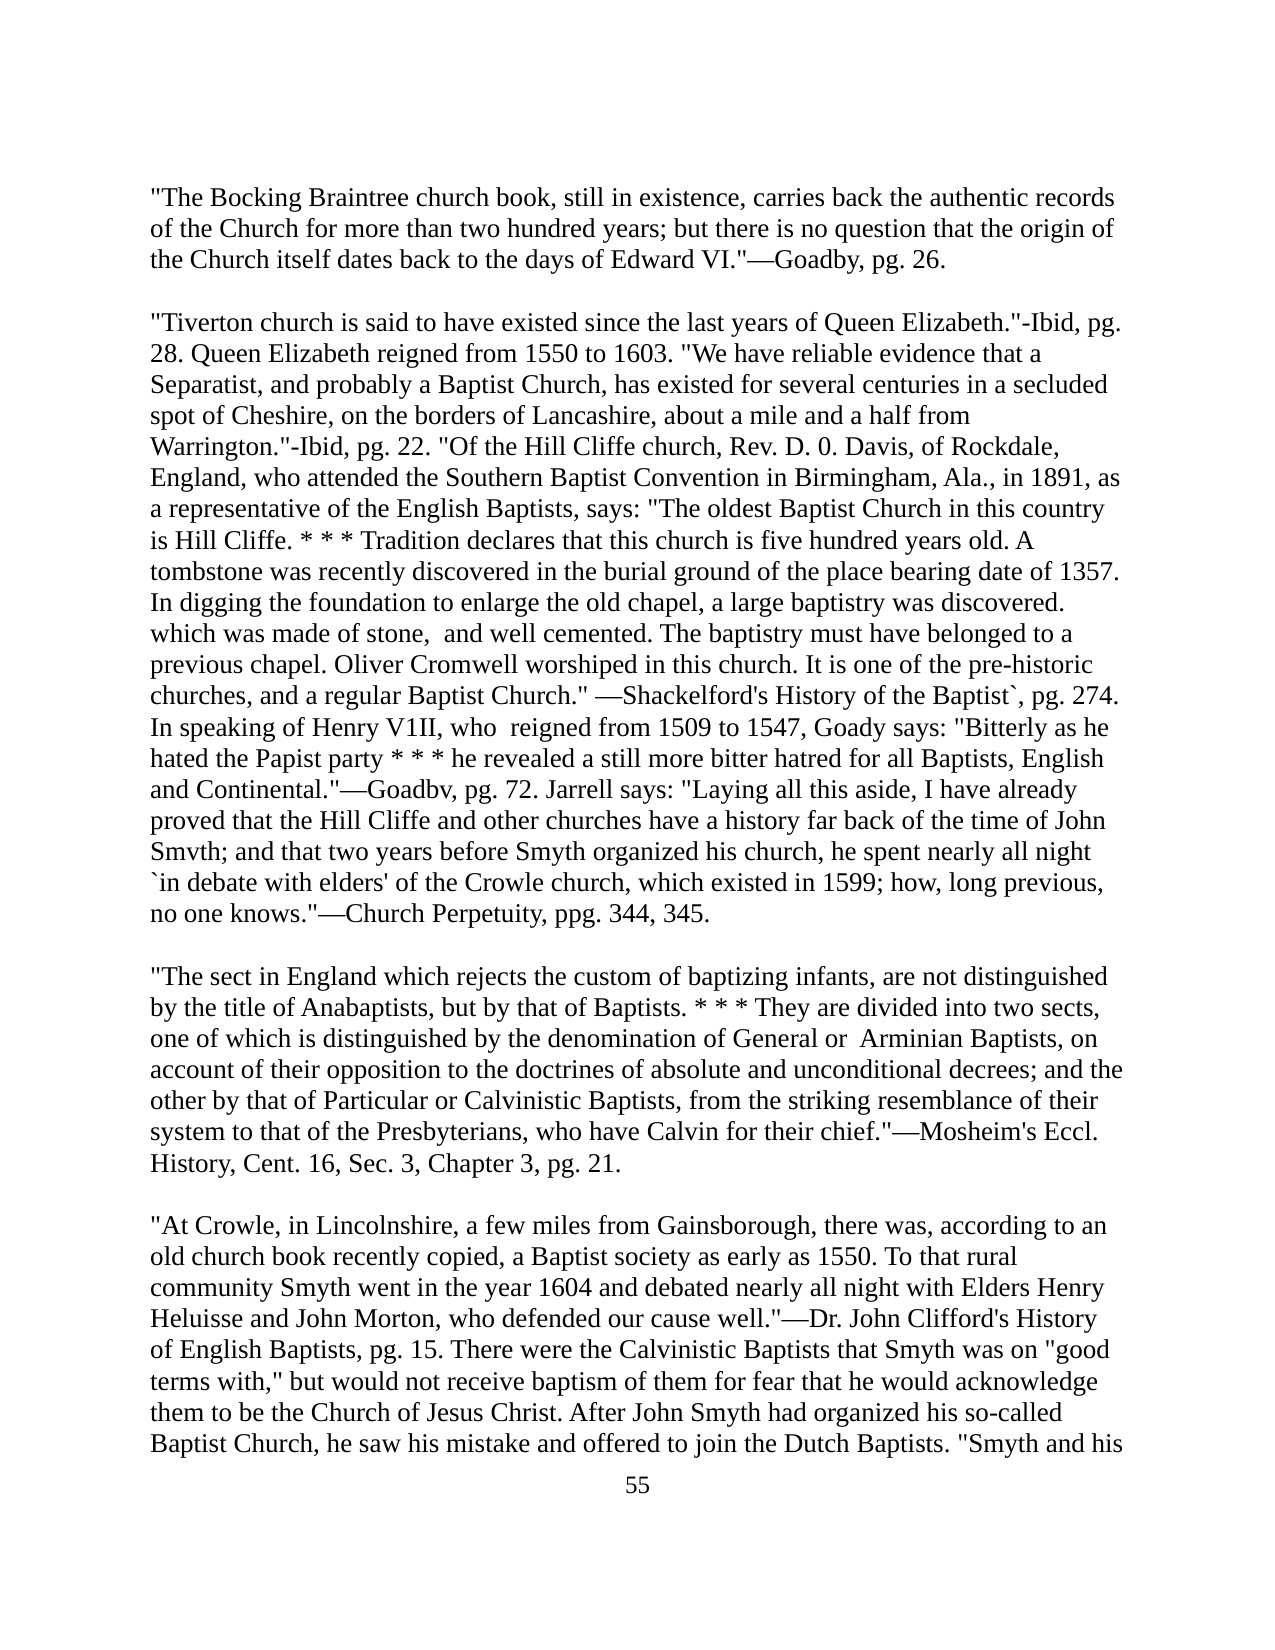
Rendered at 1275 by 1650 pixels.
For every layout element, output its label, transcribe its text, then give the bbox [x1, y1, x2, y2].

text "The Bocking Braintree church book, still in existence, carries back the authentic records of the Church for more than two hundred years; but there is no question that the origin of the Church itself dates back to the days of Edward VI."—Goadby, pg. 26. [150, 181, 1125, 274]
text "Tiverton church is said to have existed since the last years of Queen Elizabeth."-Ibid, pg. 28. Queen Elizabeth reigned from 1550 to 1603. "We have reliable evidence that a Separatist, and probably a Baptist Church, has existed for several centuries in a secluded spot of Cheshire, on the borders of Lancashire, about a mile and a half from Warrington."-Ibid, pg. 22. "Of the Hill Cliffe church, Rev. D. 0. Davis, of Rockdale, England, who attended the Southern Baptist Convention in Birmingham, Ala., in 1891, as a representative of the English Baptists, says: "The oldest Baptist Church in this country is Hill Cliffe. * * * Tradition declares that this church is five hundred years old. A tombstone was recently discovered in the burial ground of the place bearing date of 1357. In digging the foundation to enlarge the old chapel, a large baptistry was discovered. which was made of stone, and well cemented. The baptistry must have belonged to a previous chapel. Oliver Cromwell worshiped in this church. It is one of the pre-historic churches, and a regular Baptist Church." —Shackelford's History of the Baptist`, pg. 274. In speaking of Henry V1II, who reigned from 1509 to 1547, Goady says: "Bitterly as he hated the Papist party * * * he revealed a still more bitter hatred for all Baptists, English and Continental."—Goadbv, pg. 72. Jarrell says: "Laying all this aside, I have already proved that the Hill Cliffe and other churches have a history far back of the time of John Smvth; and that two years before Smyth organized his church, he spent nearly all night `in debate with elders' of the Crowle church, which existed in 1599; how, long previous, no one knows."—Church Perpetuity, ppg. 344, 345. [150, 306, 1125, 929]
text "The sect in England which rejects the custom of baptizing infants, are not distinguished by the title of Anabaptists, but by that of Baptists. * * * They are divided into two sects, one of which is distinguished by the denomination of General or Arminian Baptists, on account of their opposition to the doctrines of absolute and unconditional decrees; and the other by that of Particular or Calvinistic Baptists, from the striking resemblance of their system to that of the Presbyterians, who have Calvin for their chief."—Mosheim's Eccl. History, Cent. 16, Sec. 3, Chapter 3, pg. 21. [150, 960, 1125, 1178]
text "At Crowle, in Lincolnshire, a few miles from Gainsborough, there was, according to an old church book recently copied, a Baptist society as early as 1550. To that rural community Smyth went in the year 1604 and debated nearly all night with Elders Henry Heluisse and John Morton, who defended our cause well."—Dr. John Clifford's History of English Baptists, pg. 15. There were the Calvinistic Baptists that Smyth was on "good terms with," but would not receive baptism of them for fear that he would acknowledge them to be the Church of Jesus Christ. After John Smyth had organized his so-called Baptist Church, he saw his mistake and offered to join the Dutch Baptists. "Smyth and his [150, 1209, 1125, 1458]
